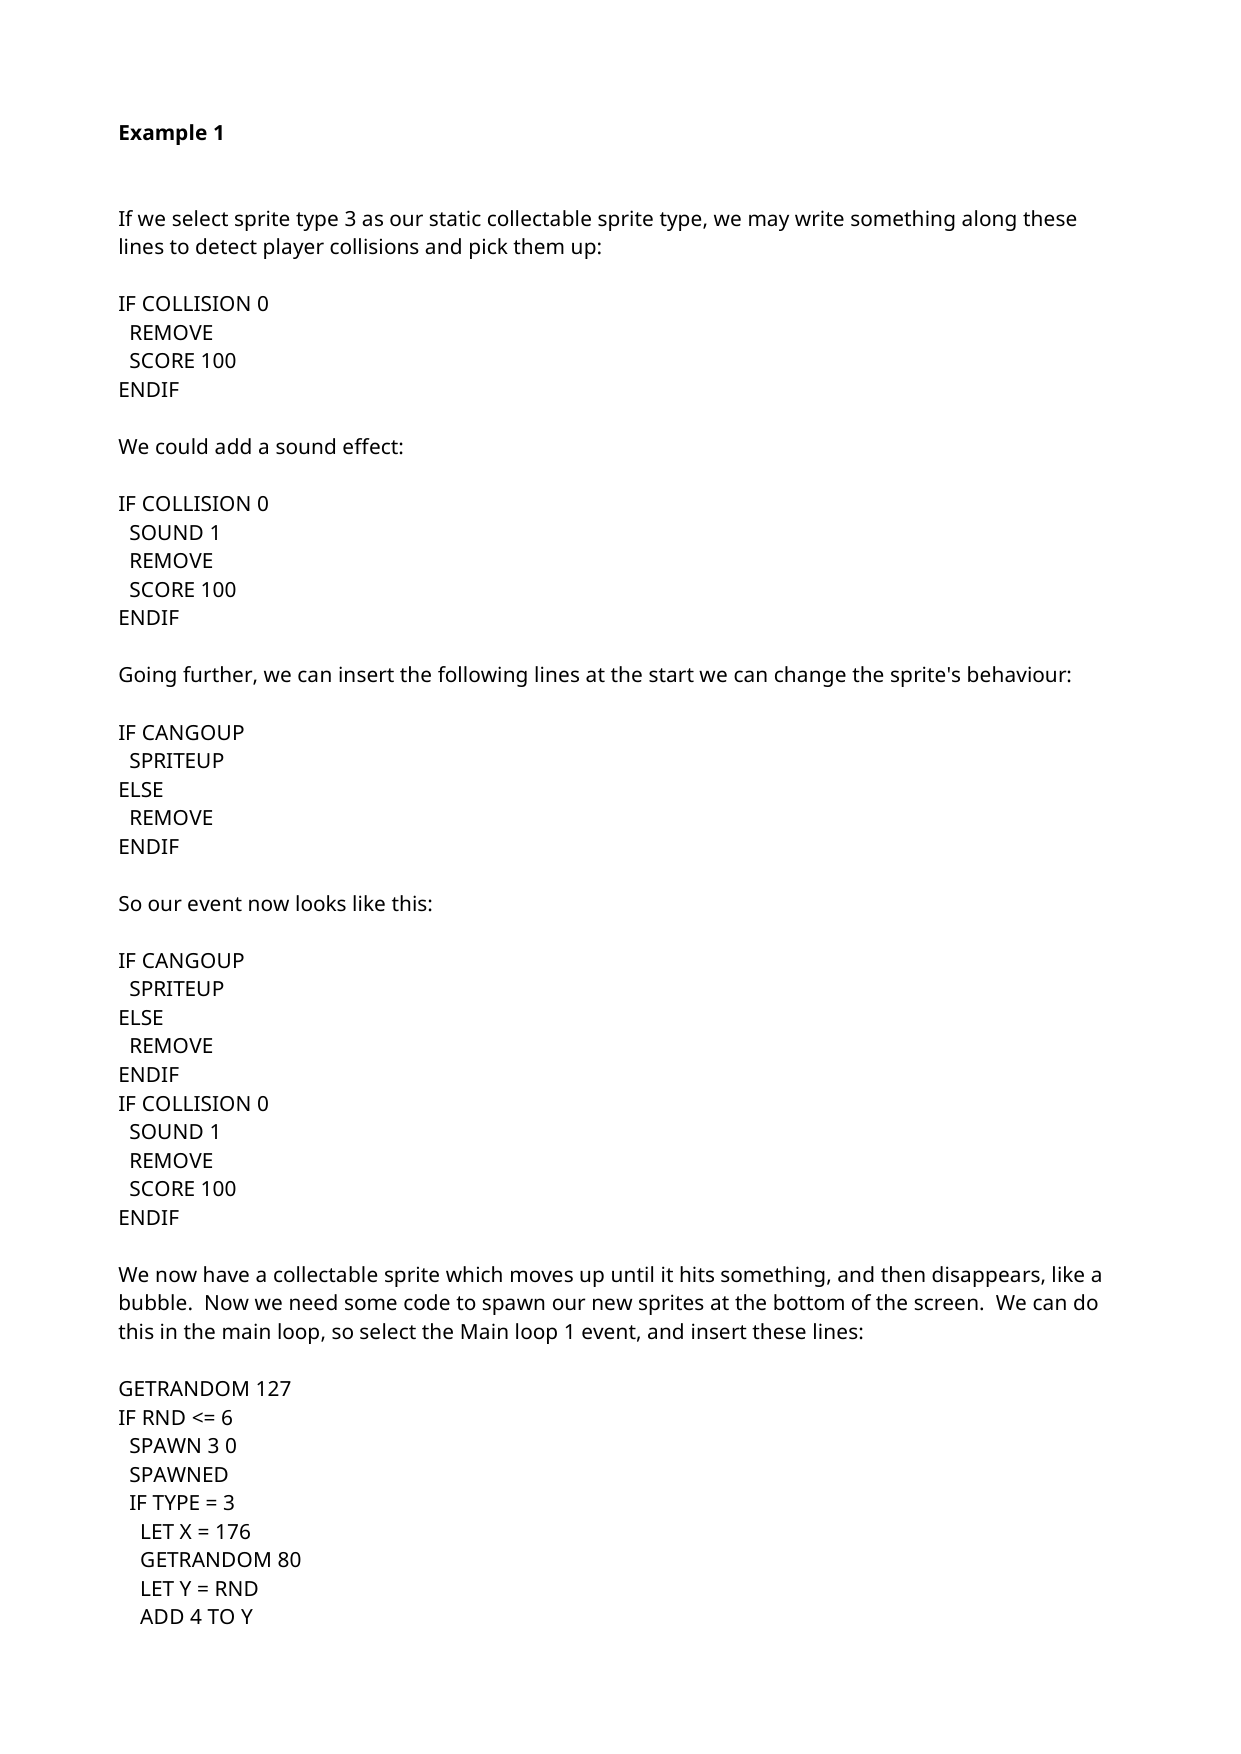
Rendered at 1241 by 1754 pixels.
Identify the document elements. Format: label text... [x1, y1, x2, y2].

text SPRITEUP [118, 746, 1122, 774]
text SPAWN 3 0 [118, 1431, 1122, 1459]
text REMOVE [118, 546, 1122, 575]
text ENDIF [118, 375, 1122, 403]
text SPAWNED [118, 1459, 1122, 1488]
text IF TYPE = 3 [118, 1488, 1122, 1517]
text So our event now looks like this: [118, 889, 1122, 917]
text We now have a collectable sprite which moves up until it hits something, and then disappears, like a bubble. Now we need some code to spawn our new sprites at the bottom of the screen. We can do this in the main loop, so select the Main loop 1 event, and insert these lines: [118, 1260, 1122, 1345]
text ENDIF [118, 832, 1122, 860]
text IF COLLISION 0 [118, 489, 1122, 518]
text ENDIF [118, 1060, 1122, 1088]
text LET Y = RND [118, 1574, 1122, 1602]
text IF CANGOUP [118, 946, 1122, 974]
text LET X = 176 [118, 1517, 1122, 1545]
text ADD 4 TO Y [118, 1602, 1122, 1631]
text Example 1 [118, 118, 1122, 147]
text IF RND <= 6 [118, 1402, 1122, 1431]
text SCORE 100 [118, 575, 1122, 603]
text IF COLLISION 0 [118, 289, 1122, 318]
text ELSE [118, 1003, 1122, 1031]
text GETRANDOM 80 [118, 1545, 1122, 1574]
text SOUND 1 [118, 1117, 1122, 1146]
text SCORE 100 [118, 1174, 1122, 1203]
text REMOVE [118, 803, 1122, 832]
text If we select sprite type 3 as our static collectable sprite type, we may write something along these lines to detect player collisions and pick them up: [118, 204, 1122, 261]
text ENDIF [118, 603, 1122, 632]
text ELSE [118, 774, 1122, 803]
text GETRANDOM 127 [118, 1374, 1122, 1402]
text REMOVE [118, 1146, 1122, 1174]
text IF CANGOUP [118, 717, 1122, 746]
text IF COLLISION 0 [118, 1088, 1122, 1117]
text REMOVE [118, 318, 1122, 346]
text SPRITEUP [118, 974, 1122, 1003]
text REMOVE [118, 1031, 1122, 1060]
text Going further, we can insert the following lines at the start we can change the sprite's behaviour: [118, 660, 1122, 689]
text We could add a sound effect: [118, 432, 1122, 461]
text SCORE 100 [118, 346, 1122, 375]
text SOUND 1 [118, 518, 1122, 546]
text ENDIF [118, 1203, 1122, 1231]
